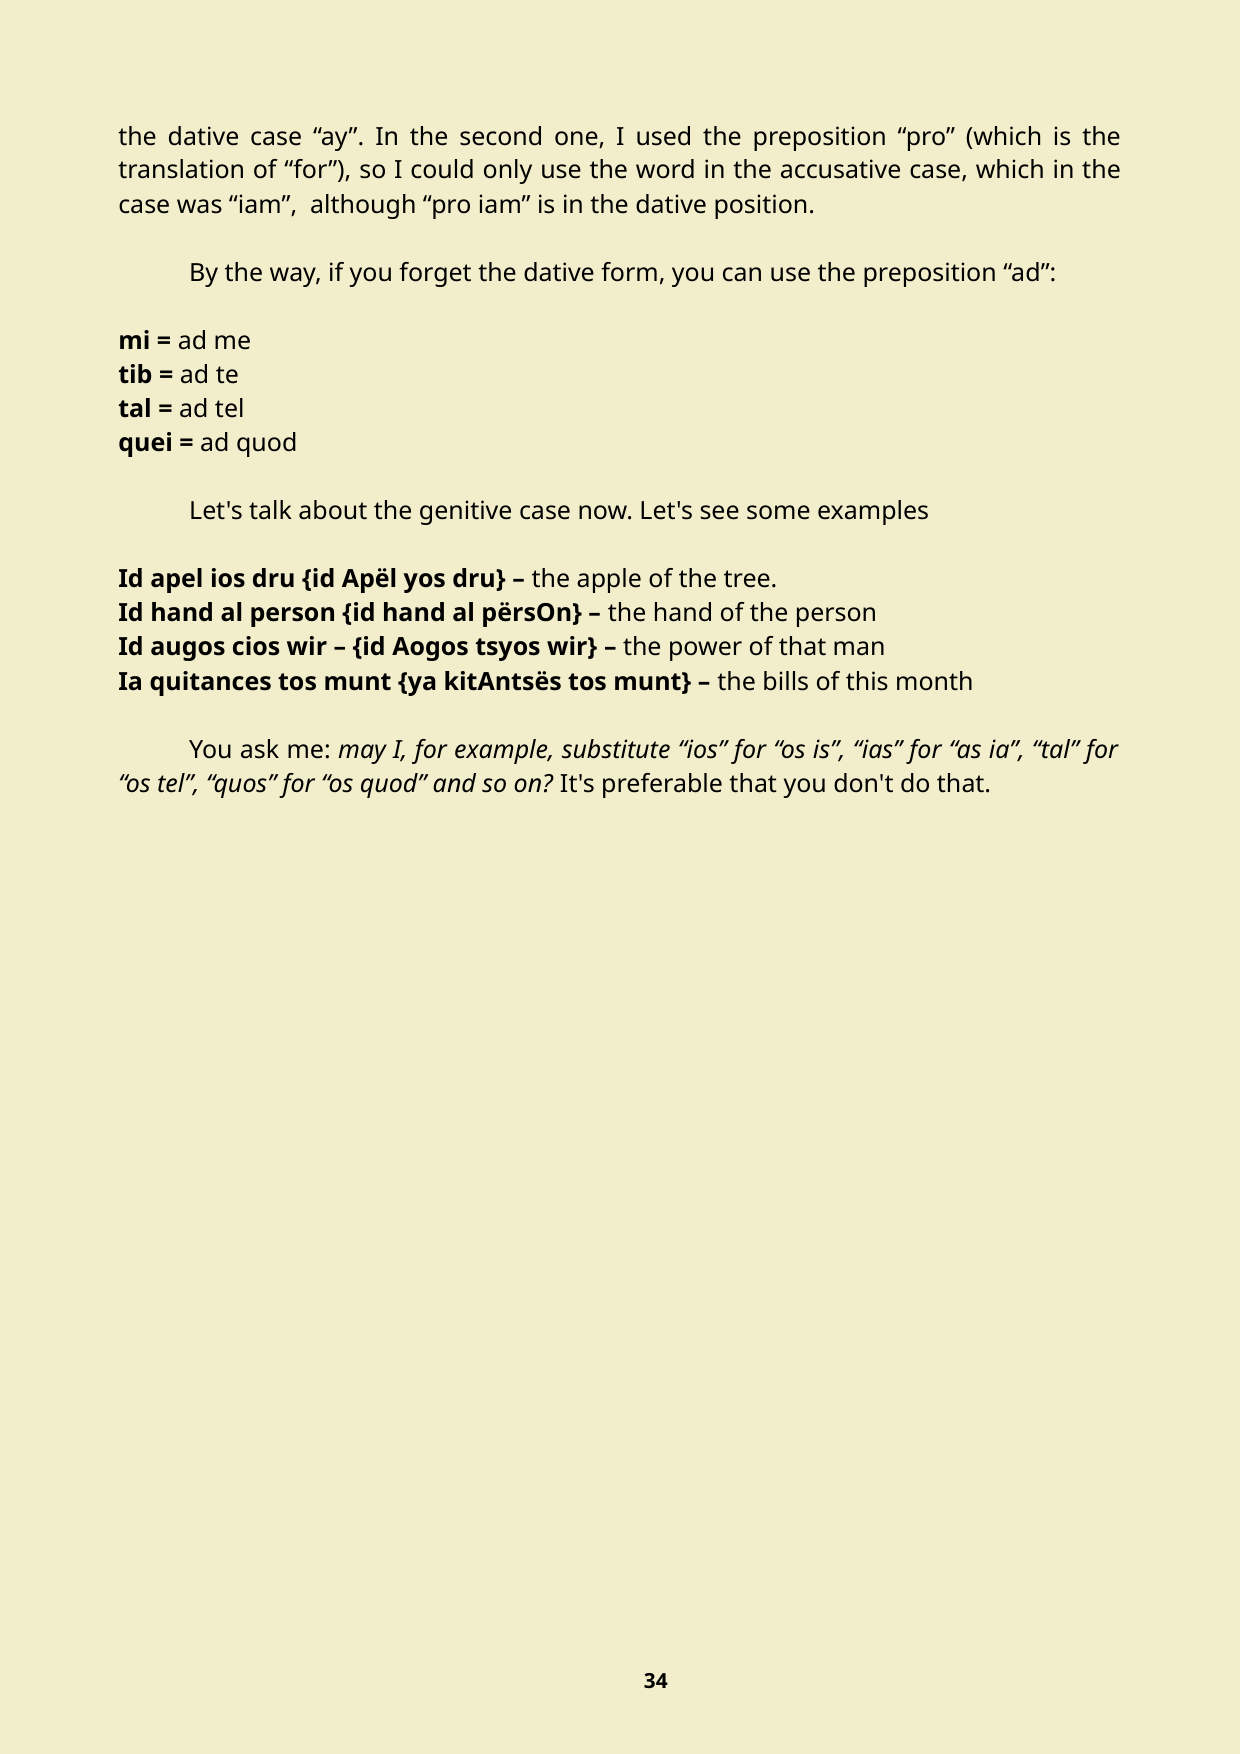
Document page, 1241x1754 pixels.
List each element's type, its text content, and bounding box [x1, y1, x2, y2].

text mi = ad me [118, 322, 1122, 357]
text Id hand al person {id hand al përsOn} – the hand of the person [118, 595, 1122, 629]
text quei = ad quod [118, 425, 1122, 459]
text Id augos cios wir – {id Aogos tsyos wir} – the power of that man [118, 629, 1122, 663]
text Id apel ios dru {id Apël yos dru} – the apple of the tree. [118, 561, 1122, 595]
text the dative case “ay”. In the second one, I used the preposition “pro” (which is the translation of “for”), so I could only use the word in the accusative case, which in the case was “iam”, although “pro iam” is in the dative position. [118, 118, 1122, 220]
text tib = ad te [118, 357, 1122, 391]
text Let's talk about the genitive case now. Let's see some examples [118, 493, 1122, 527]
text By the way, if you forget the dative form, you can use the preposition “ad”: [118, 254, 1122, 288]
text You ask me: may I, for example, substitute “ios” for “os is”, “ias” for “as ia”, “tal” for “os tel”, “quos” for “os quod” and so on? It's preferable that you don't do that. [118, 731, 1122, 799]
text Ia quitances tos munt {ya kitAntsës tos munt} – the bills of this month [118, 663, 1122, 697]
text tal = ad tel [118, 391, 1122, 425]
